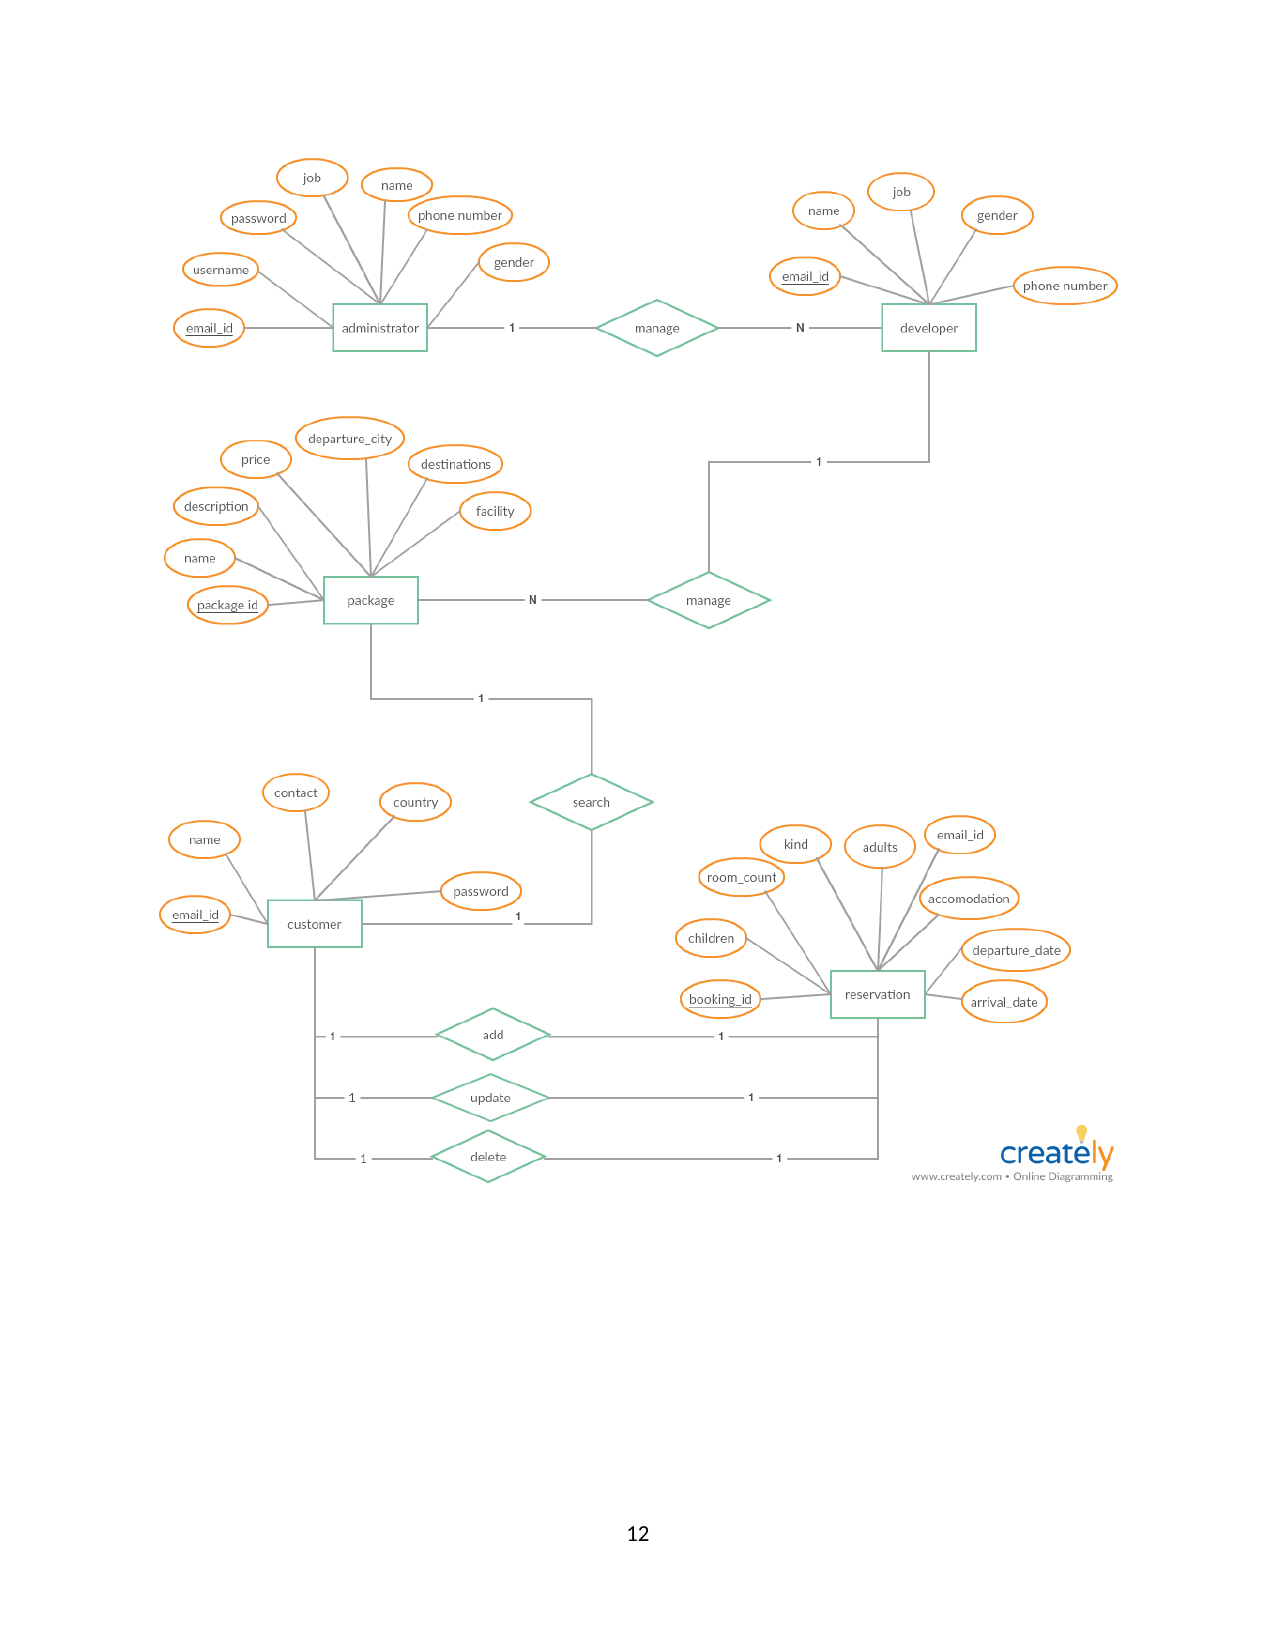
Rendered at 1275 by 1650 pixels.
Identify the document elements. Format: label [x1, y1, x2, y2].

picture [150, 150, 1125, 1191]
